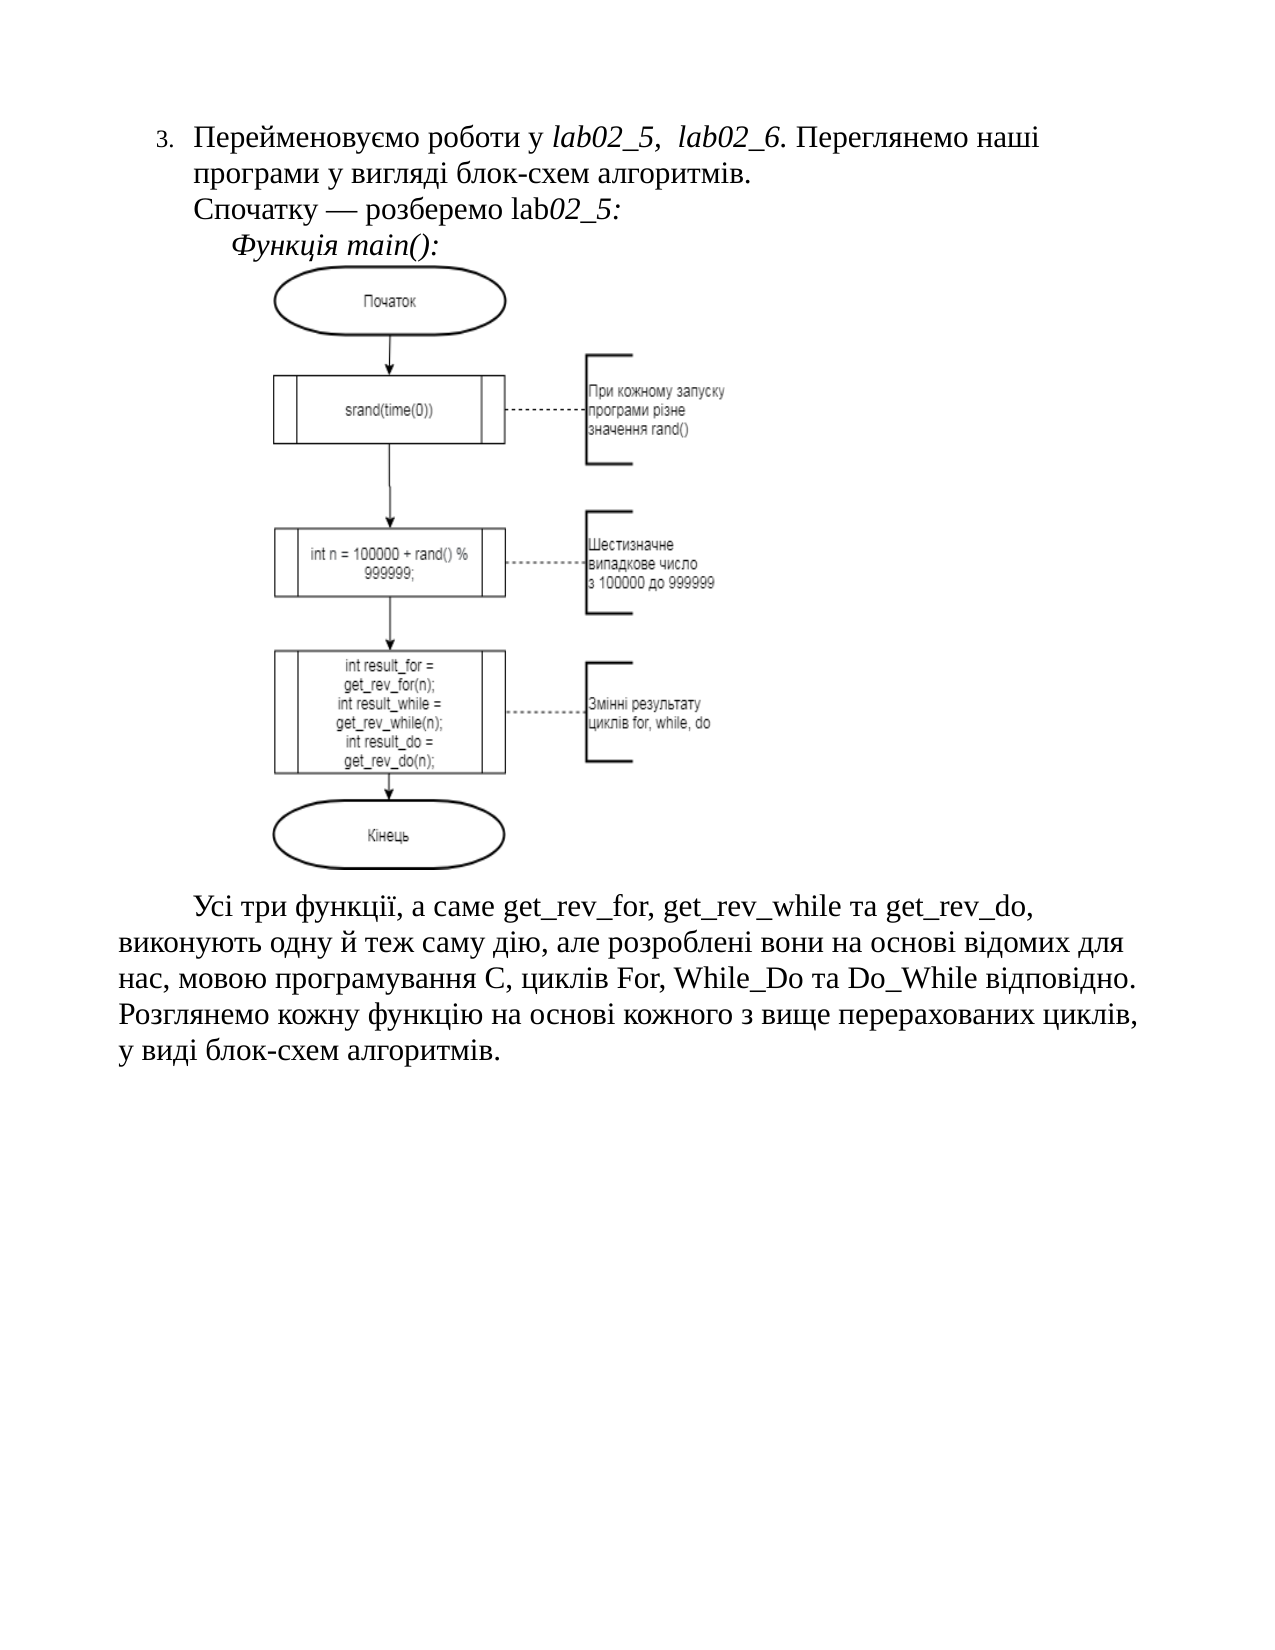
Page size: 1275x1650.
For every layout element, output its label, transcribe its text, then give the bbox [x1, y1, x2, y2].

list Функція main(): [193, 226, 1157, 262]
picture [272, 265, 725, 870]
list Перейменовуємо роботи у lab02_5, lab02_6. Переглянемо наші програми у вигляді блок-схем алгоритмів. [156, 118, 1157, 190]
text Розглянемо кожну функцію на основі кожного з вище перерахованих циклів, у виді блок-схем алгоритмів. [118, 995, 1157, 1067]
list Спочатку — розберемо lab02_5: [156, 190, 1157, 226]
text Усі три функції, а саме get_rev_for, get_rev_while та get_rev_do, виконують одну й теж саму дію, але розроблені вони на основі відомих для нас, мовою програмування C, циклів For, While_Do та Do_While відповідно. [118, 887, 1157, 995]
